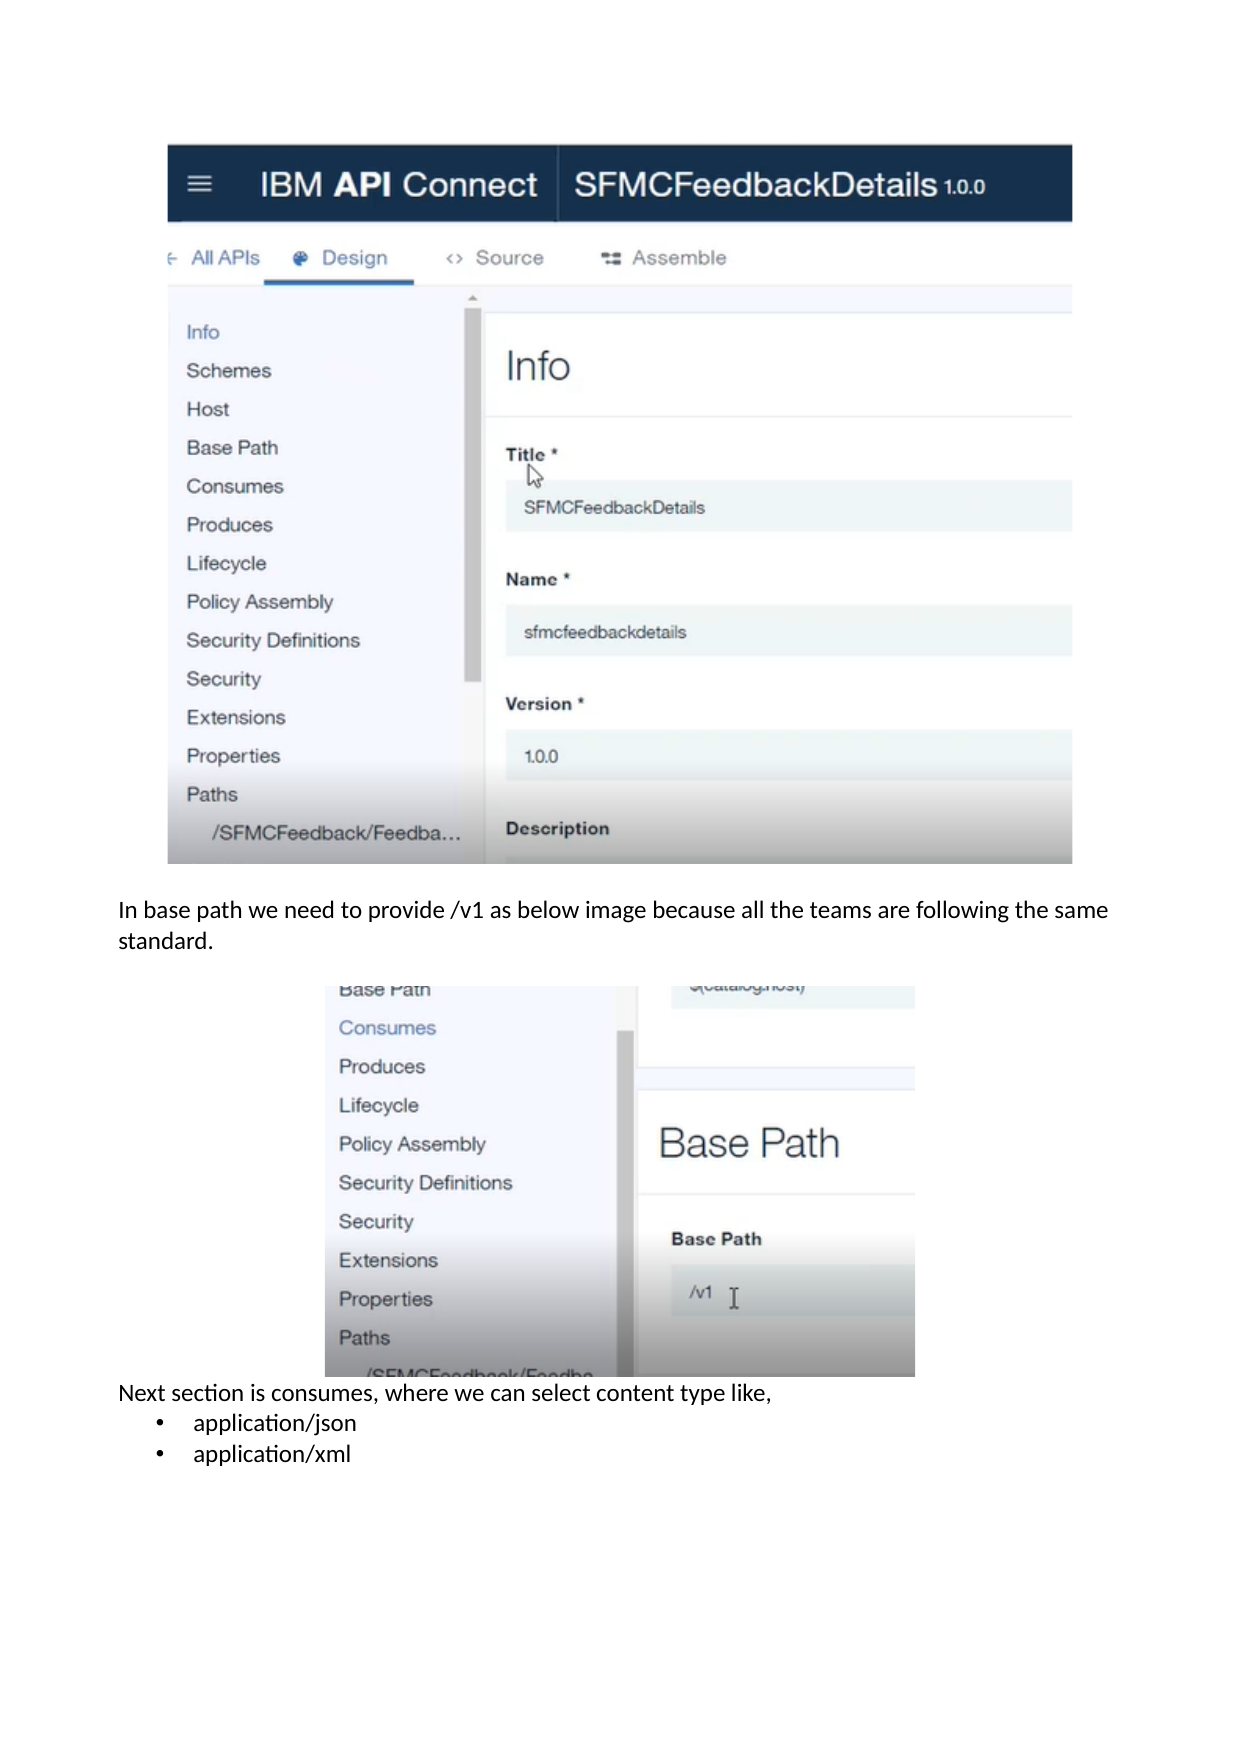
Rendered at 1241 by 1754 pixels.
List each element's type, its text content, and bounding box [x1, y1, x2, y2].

list application/json [156, 1407, 1122, 1438]
text Next section is consumes, where we can select content type like, [118, 1377, 1122, 1407]
text In base path we need to provide /v1 as below image because all the teams are following the same standard. [118, 894, 1122, 956]
list application/xml [156, 1438, 1122, 1468]
picture [324, 986, 916, 1377]
picture [167, 141, 1073, 864]
